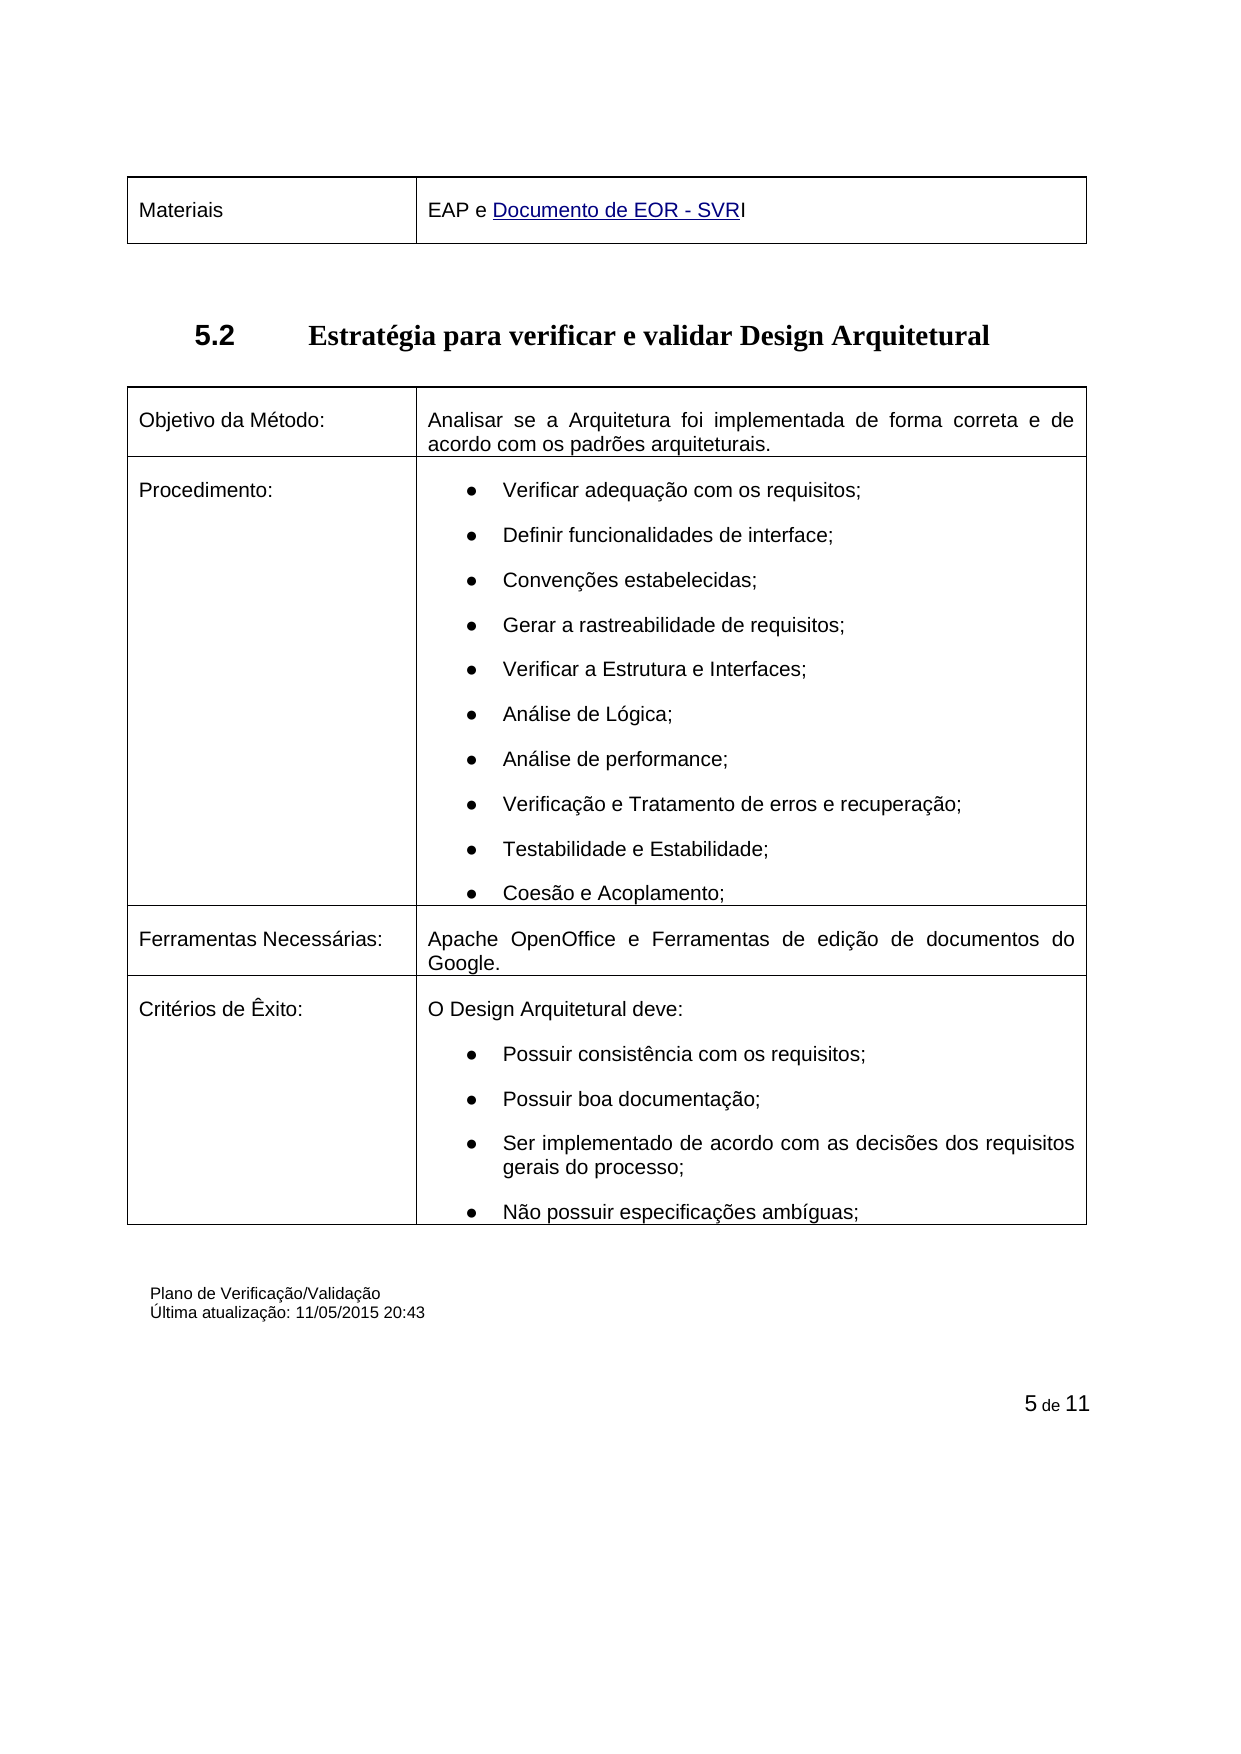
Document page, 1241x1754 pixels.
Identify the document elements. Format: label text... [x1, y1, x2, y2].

table_cell O Design Arquitetural deve: Possuir consistência com os requisitos; Possuir boa documentação; Ser implementado de acordo com as decisões dos requisitos gerais do processo; Não possuir especificações ambíguas; Descrever claramente as decisões as transformações necessárias; Possuir boa documentação de dependências; Descrever claramente os fatores humanos em funções de interface de usuário; Possuir restrições adequadas a recursos físicos; Seguir notações e convenções estabelecidas; [417, 976, 1086, 1224]
table_cell Materiais [128, 178, 416, 243]
table_cell Apache OpenOffice e Ferramentas de edição de documentos do Google. [417, 906, 1086, 975]
table_cell EAP e Documento de EOR - SVRI [417, 178, 1086, 243]
table_cell Procedimento: [128, 457, 416, 905]
table_cell Ferramentas Necessárias: [128, 906, 416, 975]
table_header Objetivo da Método: [128, 388, 416, 456]
table_header Analisar se a Arquitetura foi implementada de forma correta e de acordo com os padrões arquiteturais. [417, 388, 1086, 456]
table_cell Critérios de Êxito: [128, 976, 416, 1224]
subtitle Estratégia para verificar e validar Design Arquitetural [194, 318, 1090, 352]
table_cell Verificar adequação com os requisitos; Definir funcionalidades de interface; Convenções estabelecidas; Gerar a rastreabilidade de requisitos; Verificar a Estrutura e Interfaces; Análise de Lógica; Análise de performance; Verificação e Tratamento de erros e recuperação; Testabilidade e Estabilidade; Coesão e Acoplamento; [417, 457, 1086, 905]
